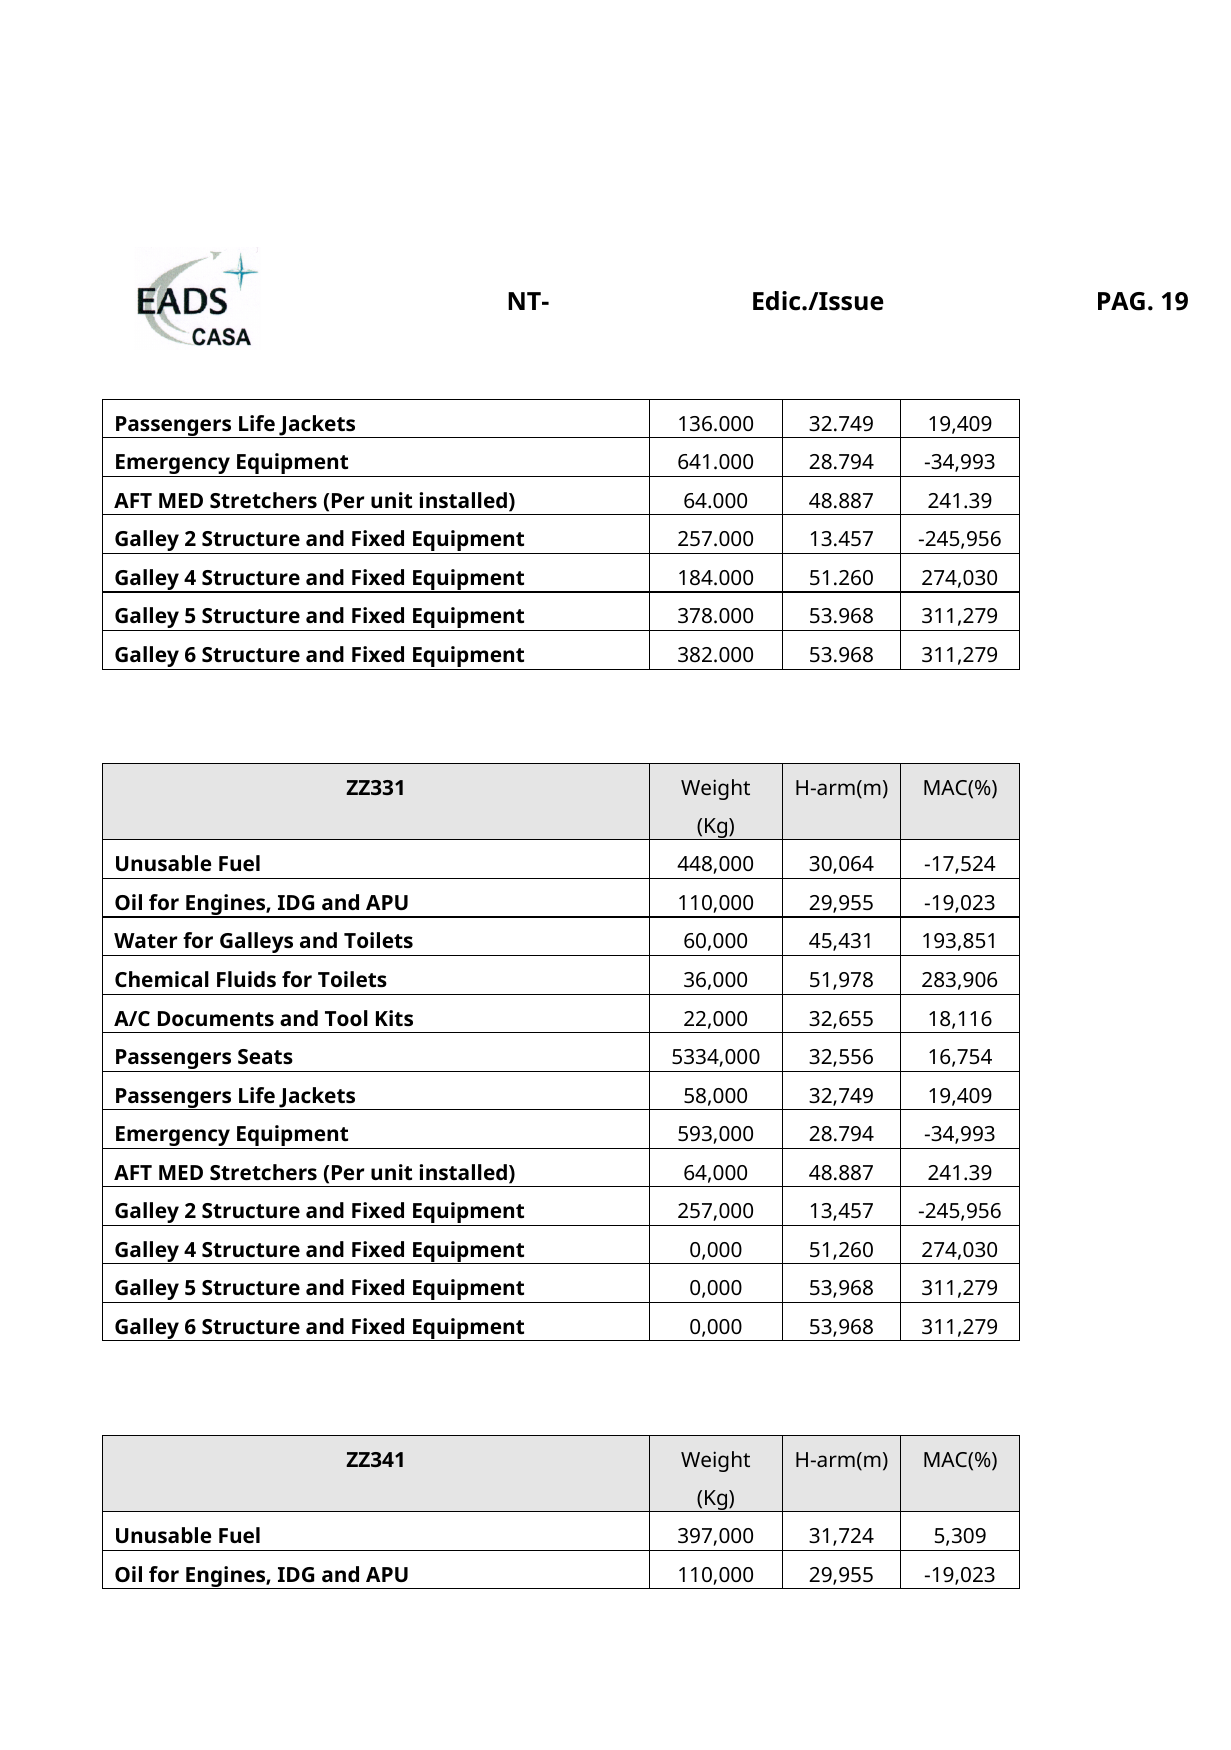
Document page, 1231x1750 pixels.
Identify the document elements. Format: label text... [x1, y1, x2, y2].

table_cell Galley 6 Structure and Fixed Equipment [103, 631, 649, 668]
table_cell Emergency Equipment [103, 1110, 649, 1148]
table_cell 19,409 [901, 1072, 1019, 1109]
table_cell 64.000 [650, 477, 782, 514]
table_header ZZ331 [103, 764, 649, 839]
table_cell Galley 2 Structure and Fixed Equipment [103, 1187, 649, 1225]
table_header Weight (Kg) [650, 764, 782, 839]
table_cell 378.000 [650, 593, 782, 630]
table_cell 22,000 [650, 995, 782, 1032]
table_cell 51,260 [783, 1226, 900, 1263]
table_cell 641.000 [650, 438, 782, 476]
table_cell 31,724 [783, 1512, 900, 1550]
table_cell Unusable Fuel [103, 1512, 649, 1550]
table_cell Passengers Seats [103, 1033, 649, 1071]
table_cell AFT MED Stretchers (Per unit installed) [103, 1149, 649, 1186]
table_header ZZ341 [103, 1436, 649, 1511]
table_cell 32,655 [783, 995, 900, 1032]
table_cell 13.457 [783, 515, 900, 553]
table_cell -19,023 [901, 1551, 1019, 1588]
table_cell 274,030 [901, 554, 1019, 591]
table_cell 53,968 [783, 1264, 900, 1302]
table_cell 593,000 [650, 1110, 782, 1148]
table_cell 32,749 [783, 1072, 900, 1109]
table_cell 257,000 [650, 1187, 782, 1225]
table_cell 45,431 [783, 918, 900, 955]
table_cell Passengers Life Jackets [103, 400, 649, 437]
table_cell Chemical Fluids for Toilets [103, 956, 649, 993]
table_cell 51.260 [783, 554, 900, 591]
table_cell 58,000 [650, 1072, 782, 1109]
table_cell Galley 5 Structure and Fixed Equipment [103, 593, 649, 630]
table_cell 311,279 [901, 1303, 1019, 1340]
table_cell 16,754 [901, 1033, 1019, 1071]
table_cell Water for Galleys and Toilets [103, 918, 649, 955]
table_header H-arm(m) [783, 1436, 900, 1511]
table_cell 110,000 [650, 879, 782, 916]
table_cell Galley 5 Structure and Fixed Equipment [103, 1264, 649, 1302]
table_cell 110,000 [650, 1551, 782, 1588]
table_cell 19,409 [901, 400, 1019, 437]
table_cell Oil for Engines, IDG and APU [103, 1551, 649, 1588]
table_cell -34,993 [901, 1110, 1019, 1148]
table_cell 0,000 [650, 1264, 782, 1302]
table_cell -19,023 [901, 879, 1019, 916]
table_cell 48.887 [783, 1149, 900, 1186]
table_cell 257.000 [650, 515, 782, 553]
table_cell 64,000 [650, 1149, 782, 1186]
table_cell 311,279 [901, 631, 1019, 668]
table_cell 29,955 [783, 1551, 900, 1588]
table_cell 241.39 [901, 477, 1019, 514]
table_cell 241.39 [901, 1149, 1019, 1186]
table_header H-arm(m) [783, 764, 900, 839]
table_cell 36,000 [650, 956, 782, 993]
table_header MAC(%) [901, 1436, 1019, 1511]
table_cell Passengers Life Jackets [103, 1072, 649, 1109]
table_cell 382.000 [650, 631, 782, 668]
table_header Weight (Kg) [650, 1436, 782, 1511]
table_cell A/C Documents and Tool Kits [103, 995, 649, 1032]
table_cell 184.000 [650, 554, 782, 591]
table_header MAC(%) [901, 764, 1019, 839]
table_cell 0,000 [650, 1226, 782, 1263]
table_cell 5,309 [901, 1512, 1019, 1550]
table_cell Galley 6 Structure and Fixed Equipment [103, 1303, 649, 1340]
table_cell 311,279 [901, 1264, 1019, 1302]
table_cell 13,457 [783, 1187, 900, 1225]
table_cell 32,556 [783, 1033, 900, 1071]
table_cell 193,851 [901, 918, 1019, 955]
table_cell 28.794 [783, 1110, 900, 1148]
table_cell 53.968 [783, 593, 900, 630]
table_cell 32.749 [783, 400, 900, 437]
table_cell 5334,000 [650, 1033, 782, 1071]
table_cell Oil for Engines, IDG and APU [103, 879, 649, 916]
table_cell 397,000 [650, 1512, 782, 1550]
table_cell 30,064 [783, 840, 900, 878]
table_cell 18,116 [901, 995, 1019, 1032]
table_cell Galley 4 Structure and Fixed Equipment [103, 554, 649, 591]
table_cell 53,968 [783, 1303, 900, 1340]
table_cell 311,279 [901, 593, 1019, 630]
table_cell 283,906 [901, 956, 1019, 993]
table_cell Galley 2 Structure and Fixed Equipment [103, 515, 649, 553]
table_cell -245,956 [901, 1187, 1019, 1225]
picture [134, 247, 261, 350]
table_cell Emergency Equipment [103, 438, 649, 476]
table_cell 60,000 [650, 918, 782, 955]
table_cell 0,000 [650, 1303, 782, 1340]
table_cell 29,955 [783, 879, 900, 916]
table_cell 51,978 [783, 956, 900, 993]
table_cell AFT MED Stretchers (Per unit installed) [103, 477, 649, 514]
table_cell Unusable Fuel [103, 840, 649, 878]
table_cell -245,956 [901, 515, 1019, 553]
table_cell -17,524 [901, 840, 1019, 878]
table_cell Galley 4 Structure and Fixed Equipment [103, 1226, 649, 1263]
table_cell 136.000 [650, 400, 782, 437]
table_cell 274,030 [901, 1226, 1019, 1263]
table_cell 53.968 [783, 631, 900, 668]
table_cell -34,993 [901, 438, 1019, 476]
table_cell 28.794 [783, 438, 900, 476]
table_cell 448,000 [650, 840, 782, 878]
table_cell 48.887 [783, 477, 900, 514]
